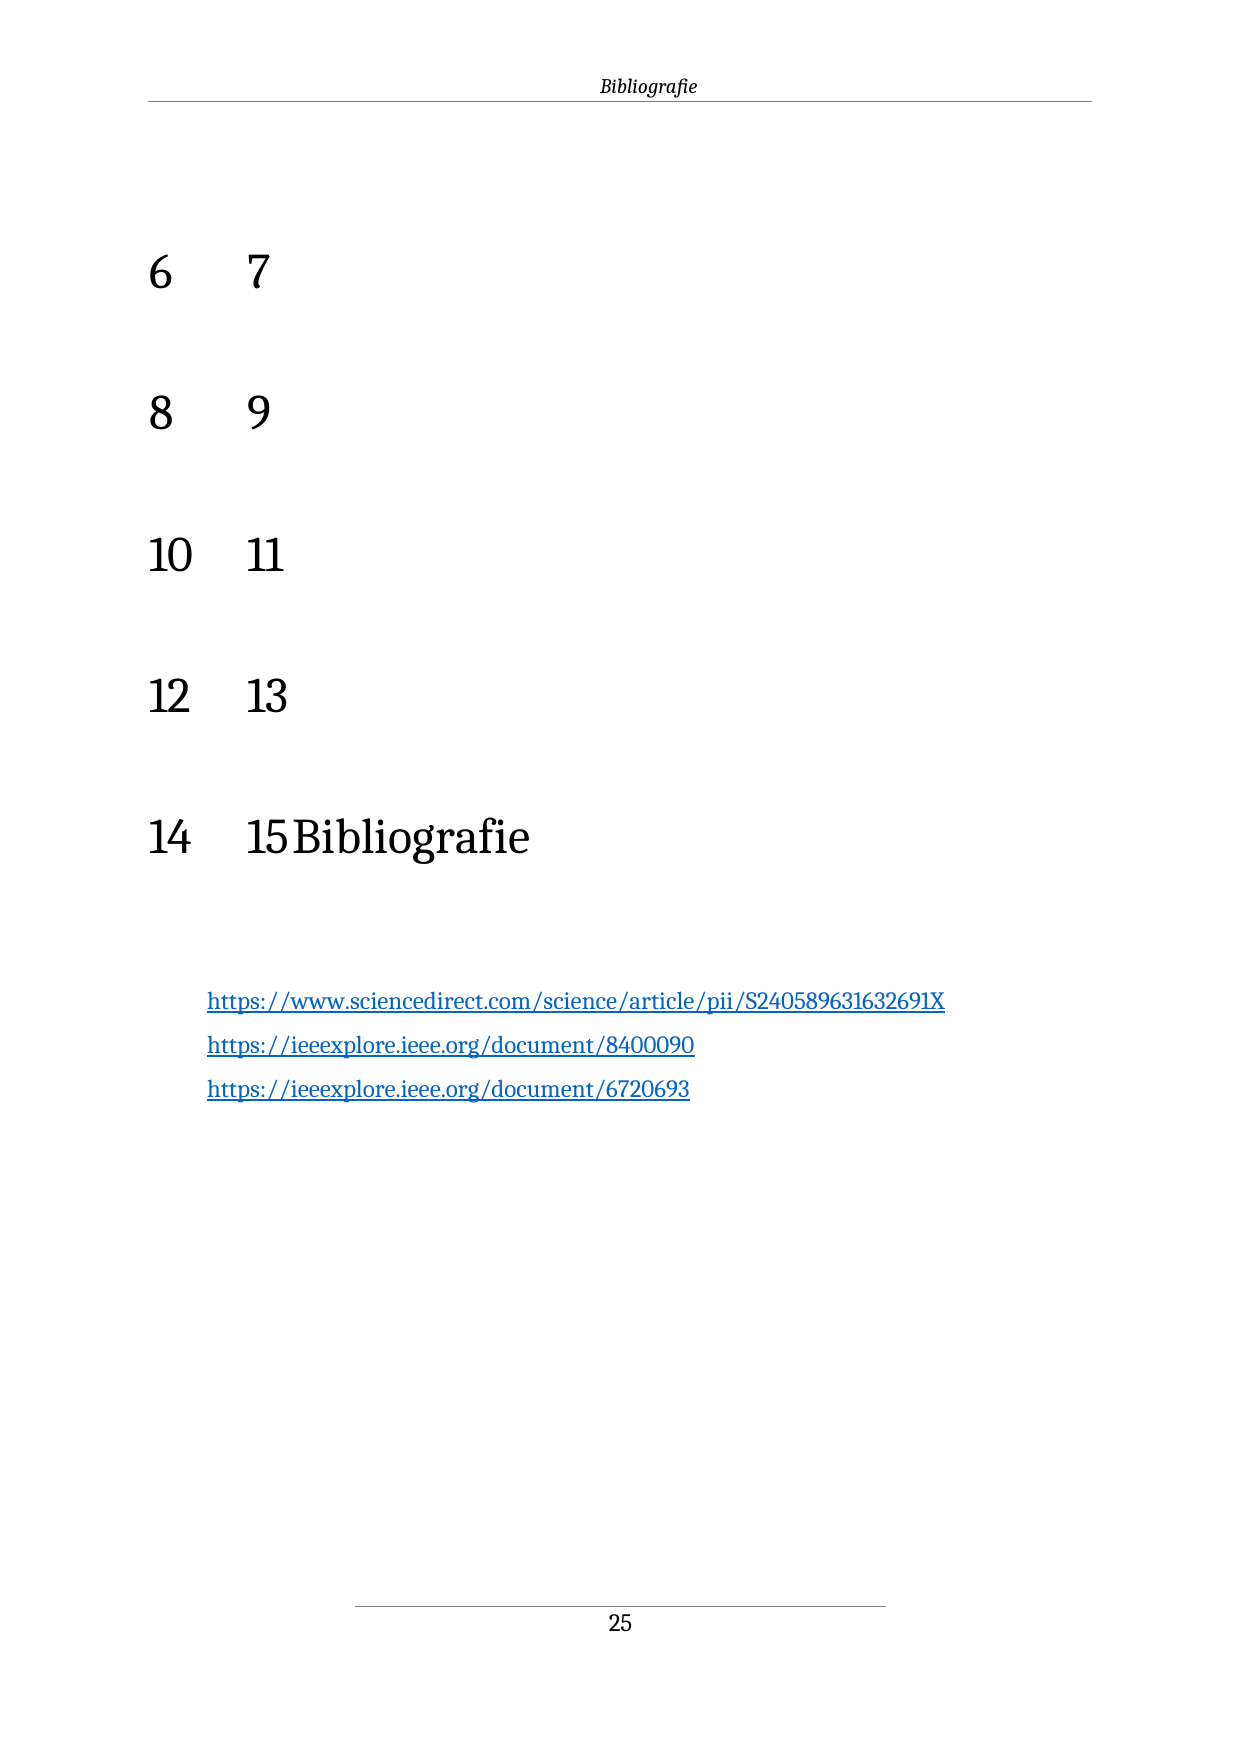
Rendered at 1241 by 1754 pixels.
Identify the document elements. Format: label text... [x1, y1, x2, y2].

table_cell [148, 475, 246, 616]
text https://ieeexplore.ieee.org/document/8400090 [148, 1031, 1092, 1059]
table_cell [148, 333, 246, 474]
table_cell [246, 333, 1092, 474]
table_cell [246, 475, 1092, 616]
table_cell [246, 616, 1092, 757]
text https://ieeexplore.ieee.org/document/6720693 [148, 1075, 1092, 1103]
table_cell [148, 757, 246, 898]
table_cell [148, 616, 246, 757]
table_header [246, 192, 1092, 333]
text https://www.sciencedirect.com/science/article/pii/S240589631632691X [148, 987, 1092, 1015]
table_header [148, 192, 246, 333]
table_cell Bibliografie [246, 757, 1092, 898]
